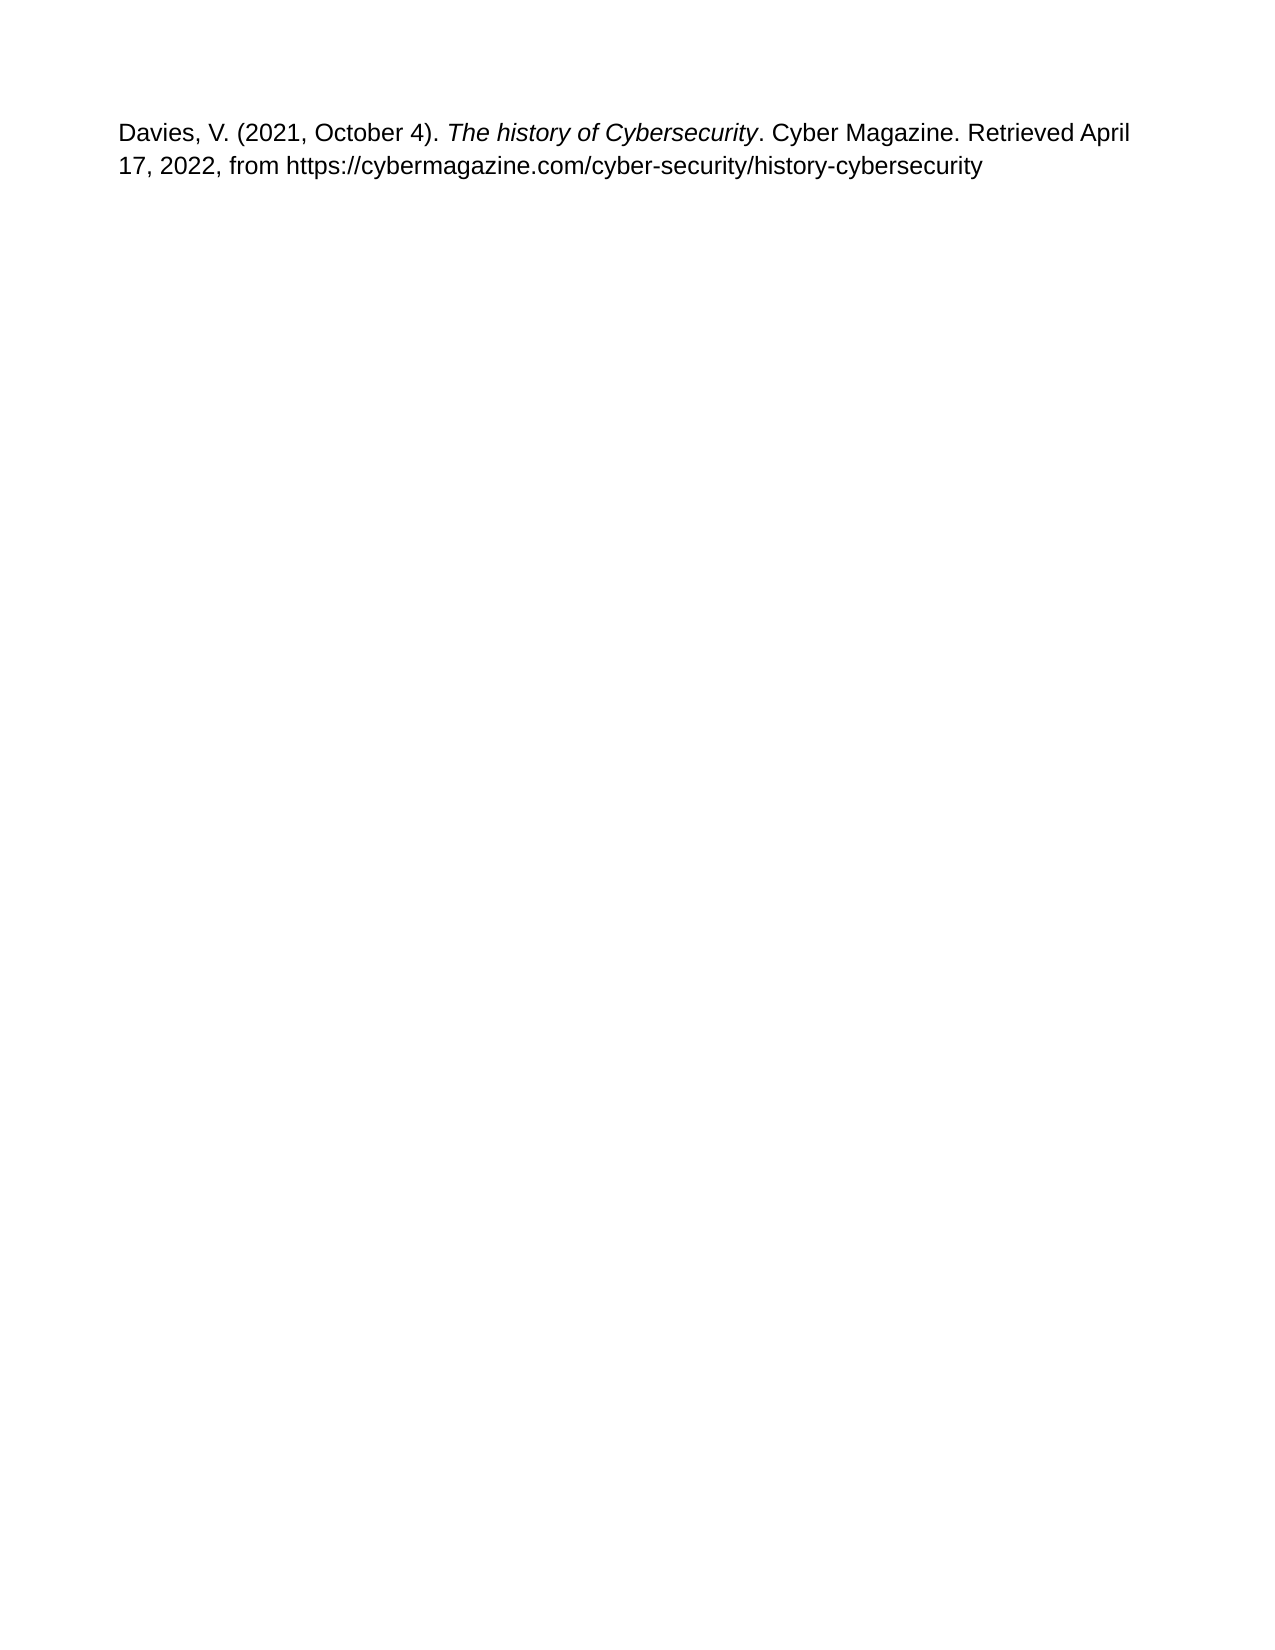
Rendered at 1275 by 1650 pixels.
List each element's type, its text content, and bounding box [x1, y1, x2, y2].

text Davies, V. (2021, October 4). The history of Cybersecurity. Cyber Magazine. Retrieved April 17, 2022, from https://cybermagazine.com/cyber-security/history-cybersecurity [118, 118, 1157, 180]
